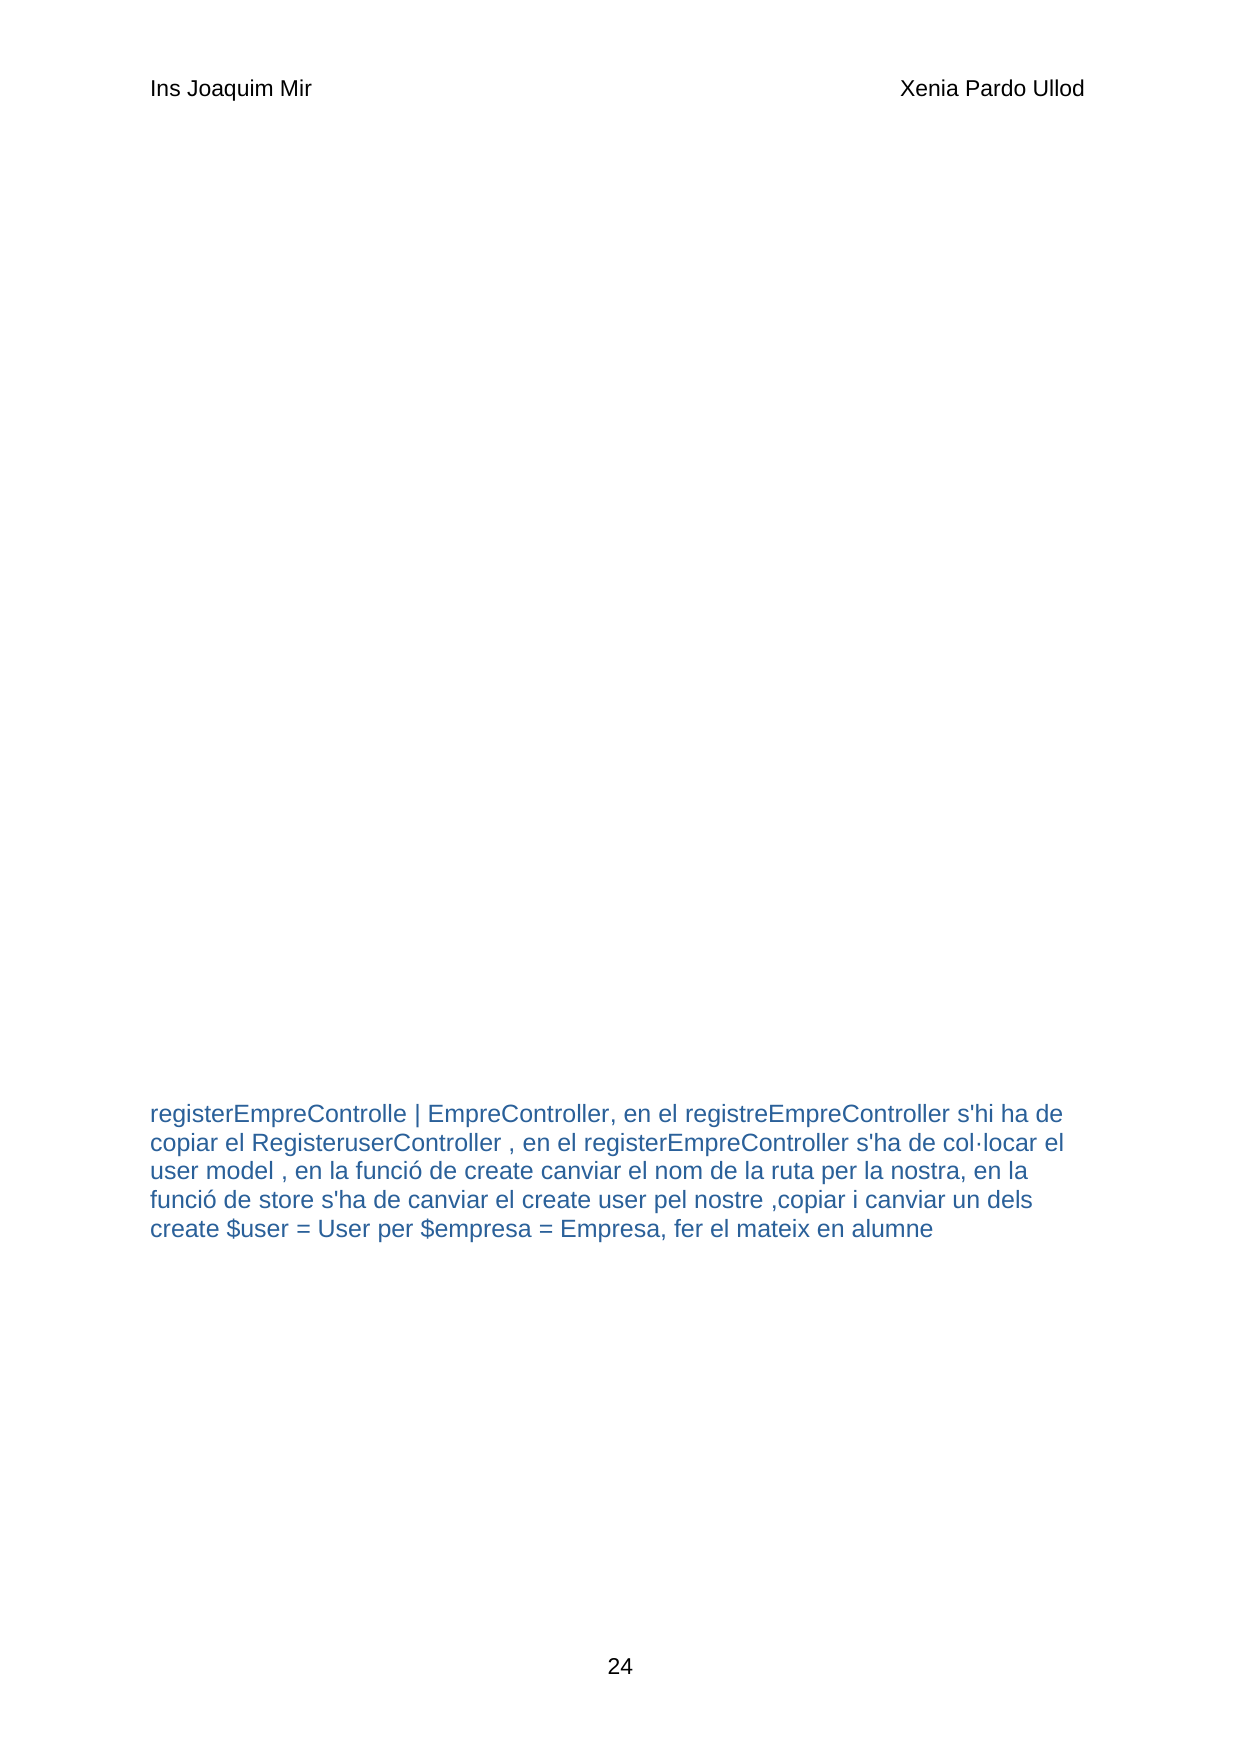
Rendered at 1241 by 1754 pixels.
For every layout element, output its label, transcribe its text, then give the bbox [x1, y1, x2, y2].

text registerEmpreControlle | EmpreController, en el registreEmpreController s'hi ha de copiar el RegisteruserController , en el registerEmpreController s'ha de col·locar el user model , en la funció de create canviar el nom de la ruta per la nostra, en la funció de store s'ha de canviar el create user pel nostre ,copiar i canviar un dels create $user = User per $empresa = Empresa, fer el mateix en alumne [150, 1099, 1090, 1242]
